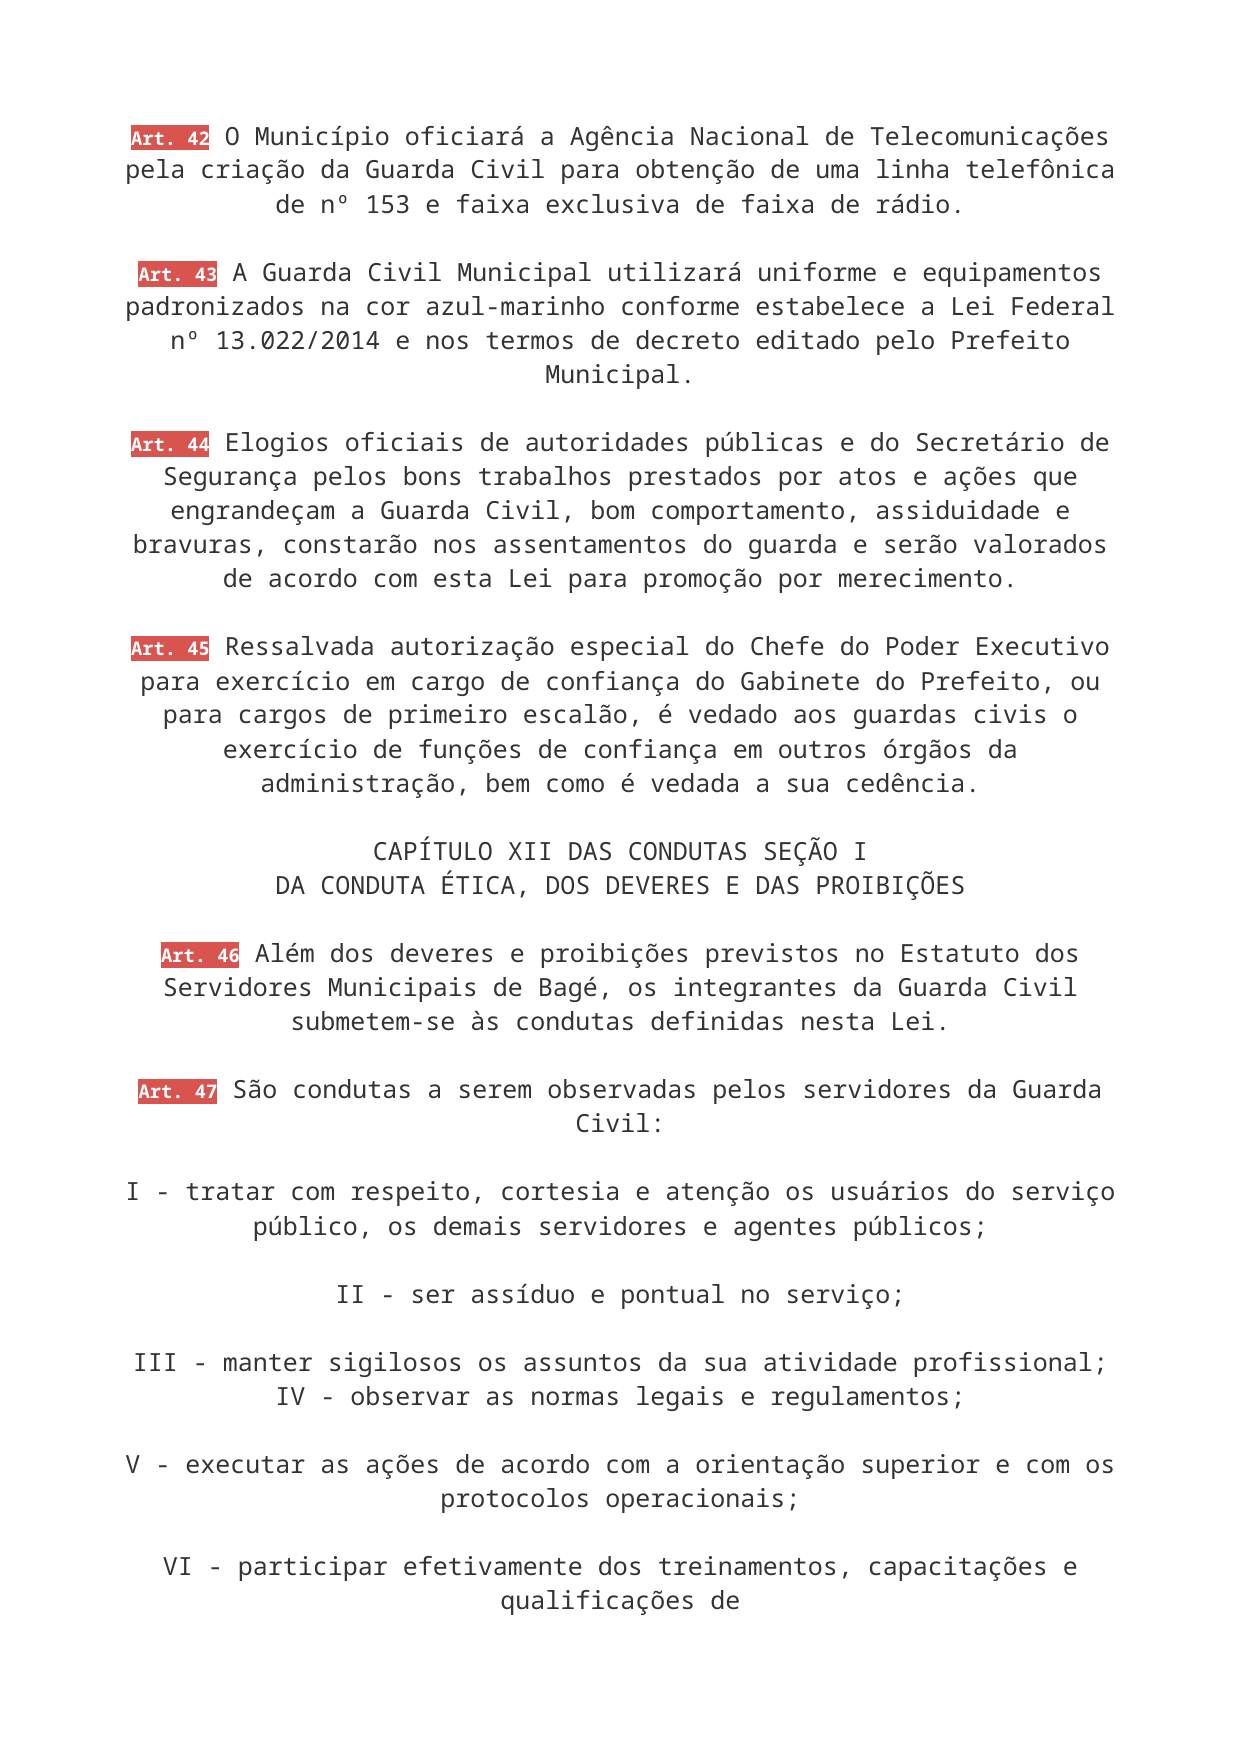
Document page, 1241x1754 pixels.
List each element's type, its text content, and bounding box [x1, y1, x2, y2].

text Art. 42 O Município oficiará a Agência Nacional de Telecomunicações pela criação da Guarda Civil para obtenção de uma linha telefônica de nº 153 e faixa exclusiva de faixa de rádio. Art. 43 A Guarda Civil Municipal utilizará uniforme e equipamentos padronizados na cor azul-marinho conforme estabelece a Lei Federal nº 13.022/2014 e nos termos de decreto editado pelo Prefeito Municipal. Art. 44 Elogios oficiais de autoridades públicas e do Secretário de Segurança pelos bons trabalhos prestados por atos e ações que engrandeçam a Guarda Civil, bom comportamento, assiduidade e bravuras, constarão nos assentamentos do guarda e serão valorados de acordo com esta Lei para promoção por merecimento. Art. 45 Ressalvada autorização especial do Chefe do Poder Executivo para exercício em cargo de confiança do Gabinete do Prefeito, ou para cargos de primeiro escalão, é vedado aos guardas civis o exercício de funções de confiança em outros órgãos da administração, bem como é vedada a sua cedência. CAPÍTULO XII DAS CONDUTAS SEÇÃO I DA CONDUTA ÉTICA, DOS DEVERES E DAS PROIBIÇÕES Art. 46 Além dos deveres e proibições previstos no Estatuto dos Servidores Municipais de Bagé, os integrantes da Guarda Civil submetem-se às condutas definidas nesta Lei. Art. 47 São condutas a serem observadas pelos servidores da Guarda Civil: I - tratar com respeito, cortesia e atenção os usuários do serviço público, os demais servidores e agentes públicos; II - ser assíduo e pontual no serviço; III - manter sigilosos os assuntos da sua atividade profissional; IV - observar as normas legais e regulamentos; V - executar as ações de acordo com a orientação superior e com os protocolos operacionais; VI - participar efetivamente dos treinamentos, capacitações e qualificações de [118, 118, 1122, 1617]
